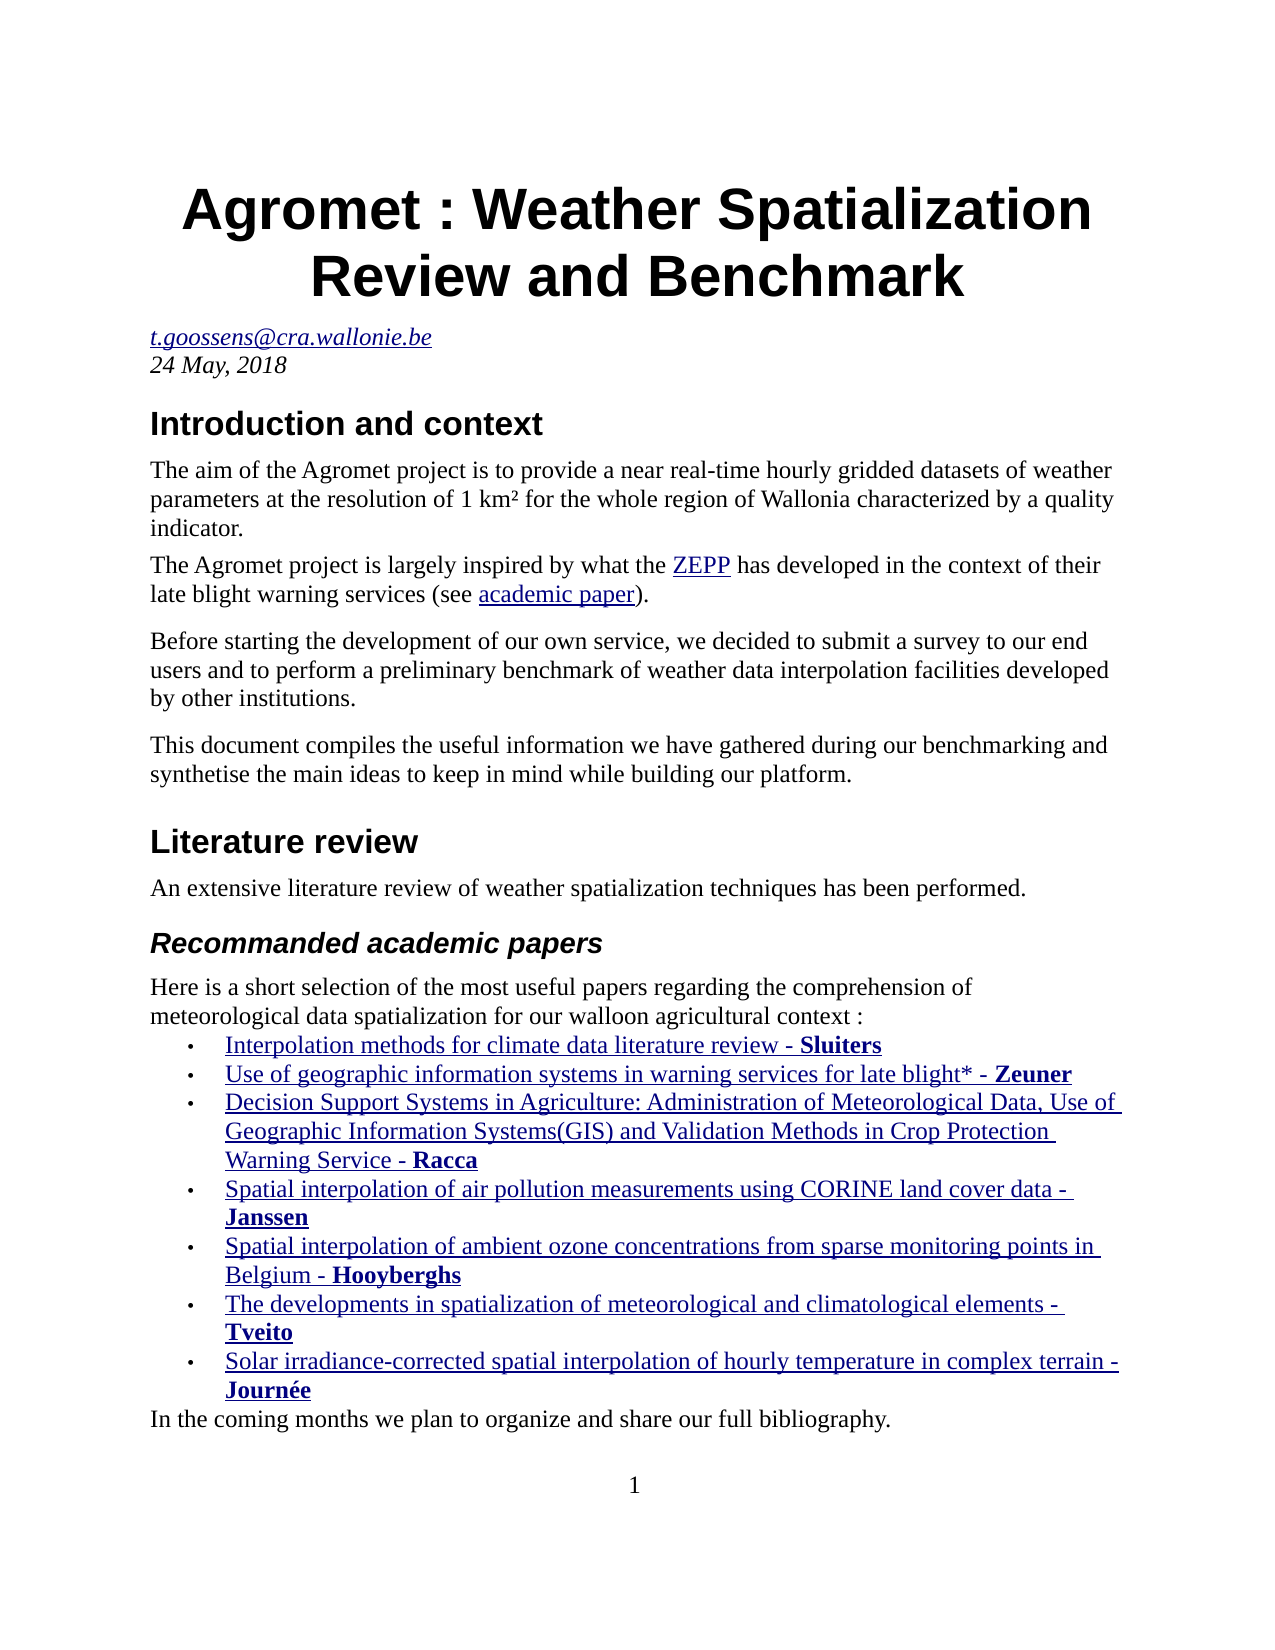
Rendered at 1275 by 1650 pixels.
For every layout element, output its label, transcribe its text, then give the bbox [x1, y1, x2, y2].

text This document compiles the useful information we have gathered during our benchmarking and synthetise the main ideas to keep in mind while building our platform. [150, 730, 1125, 788]
text An extensive literature review of weather spatialization techniques has been performed. [150, 873, 1125, 901]
title Agromet : Weather Spatialization Review and Benchmark [150, 175, 1125, 309]
text In the coming months we plan to organize and share our full bibliography. [150, 1404, 1125, 1432]
list Spatial interpolation of air pollution measurements using CORINE land cover data - Janssen [187, 1174, 1125, 1231]
list Decision Support Systems in Agriculture: Administration of Meteorological Data, Use of Geographic Information Systems(GIS) and Validation Methods in Crop Protection Warning Service - Racca [187, 1087, 1125, 1174]
text 24 May, 2018 [150, 350, 1125, 379]
text The Agromet project is largely inspired by what the ZEPP has developed in the context of their late blight warning services (see academic paper). [150, 551, 1125, 608]
subtitle Recommanded academic papers [150, 926, 1125, 960]
list Use of geographic information systems in warning services for late blight* - Zeuner [187, 1059, 1125, 1087]
list Solar irradiance-corrected spatial interpolation of hourly temperature in complex terrain - Journée [187, 1346, 1125, 1404]
text The aim of the Agromet project is to provide a near real-time hourly gridded datasets of weather parameters at the resolution of 1 km² for the whole region of Wallonia characterized by a quality indicator. [150, 455, 1125, 542]
list Spatial interpolation of ambient ozone concentrations from sparse monitoring points in Belgium - Hooyberghs [187, 1231, 1125, 1289]
subtitle Literature review [150, 822, 1125, 860]
text Here is a short selection of the most useful papers regarding the comprehension of meteorological data spatialization for our walloon agricultural context : [150, 972, 1125, 1030]
list The developments in spatialization of meteorological and climatological elements - Tveito [187, 1289, 1125, 1346]
subtitle Introduction and context [150, 404, 1125, 443]
list Interpolation methods for climate data literature review - Sluiters [187, 1030, 1125, 1059]
text t.goossens@cra.wallonie.be [150, 322, 1125, 350]
text Before starting the development of our own service, we decided to submit a survey to our end users and to perform a preliminary benchmark of weather data interpolation facilities developed by other institutions. [150, 626, 1125, 712]
